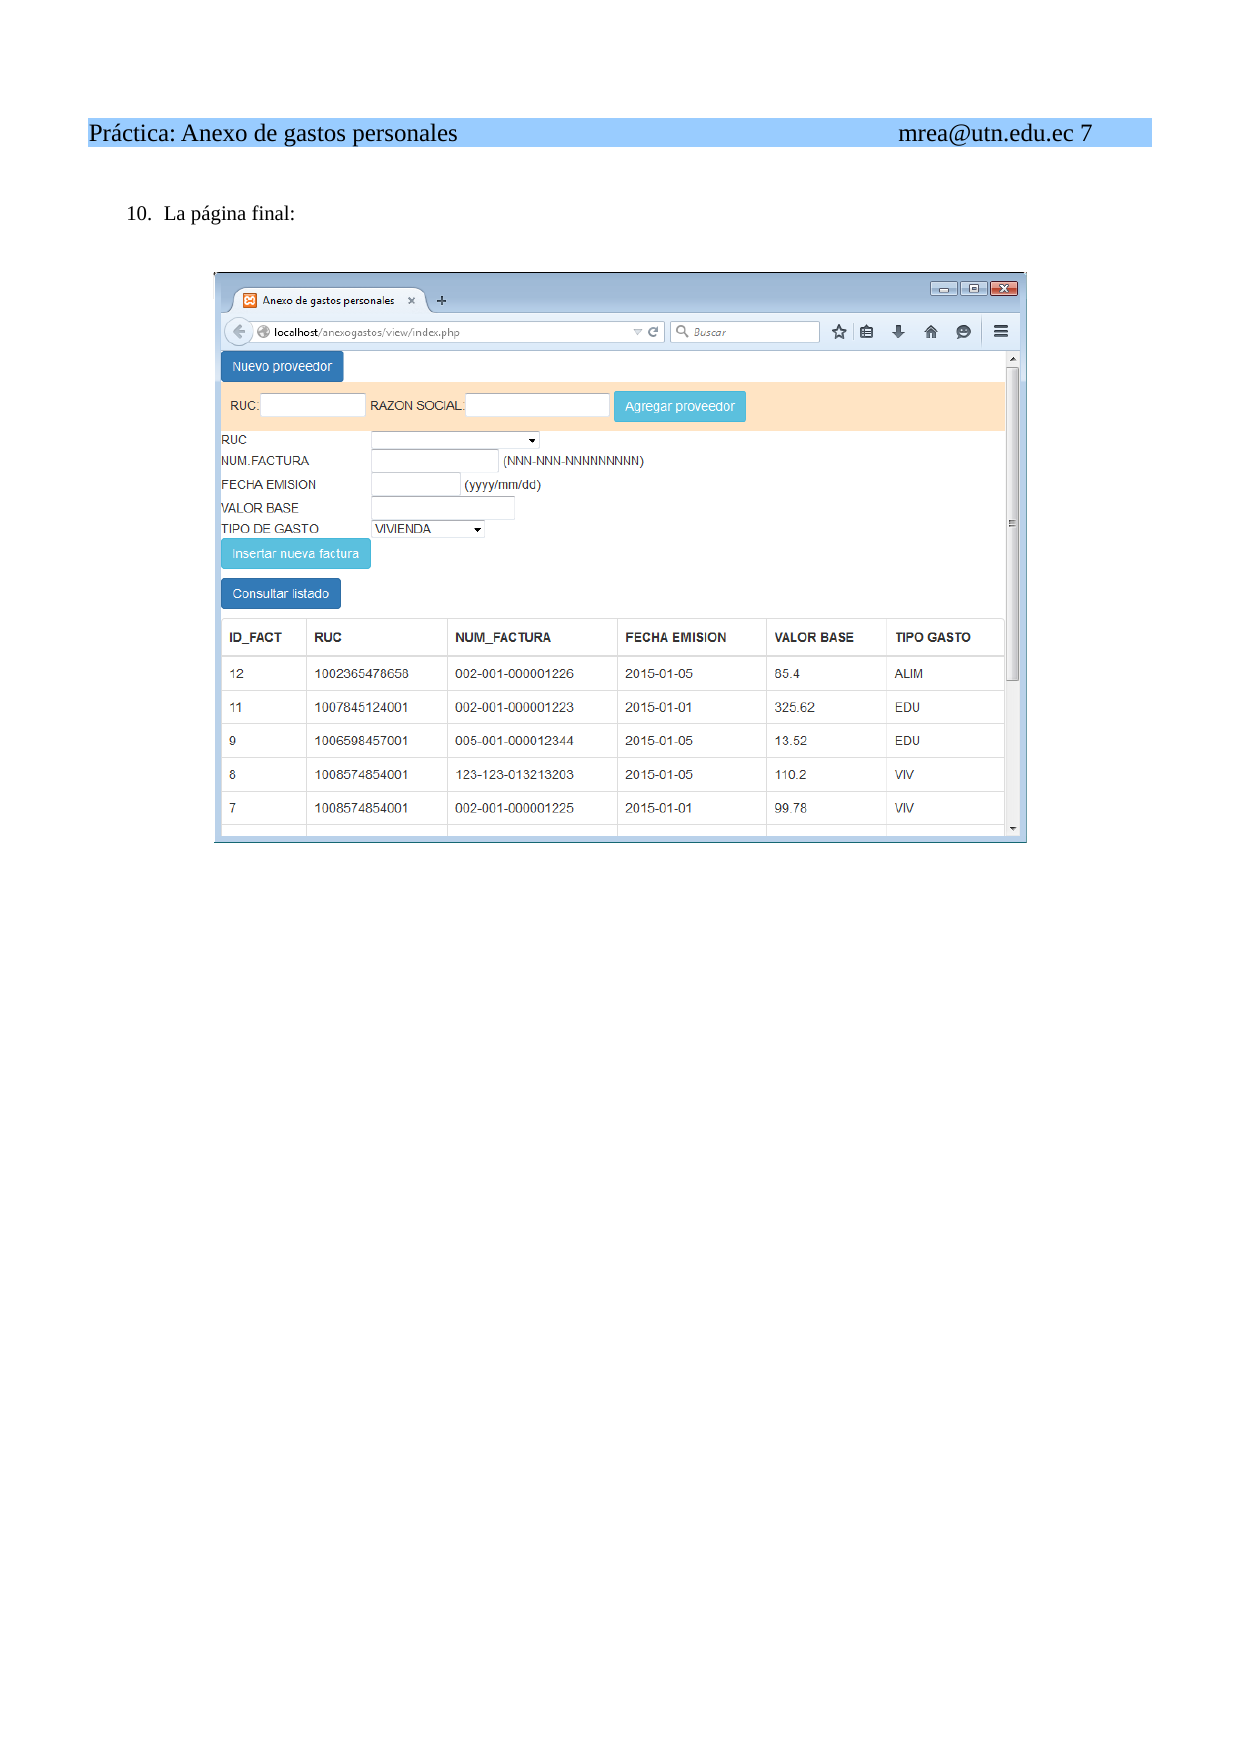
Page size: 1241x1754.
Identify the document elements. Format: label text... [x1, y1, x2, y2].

picture [213, 272, 1027, 843]
list La página final: [126, 200, 1152, 224]
